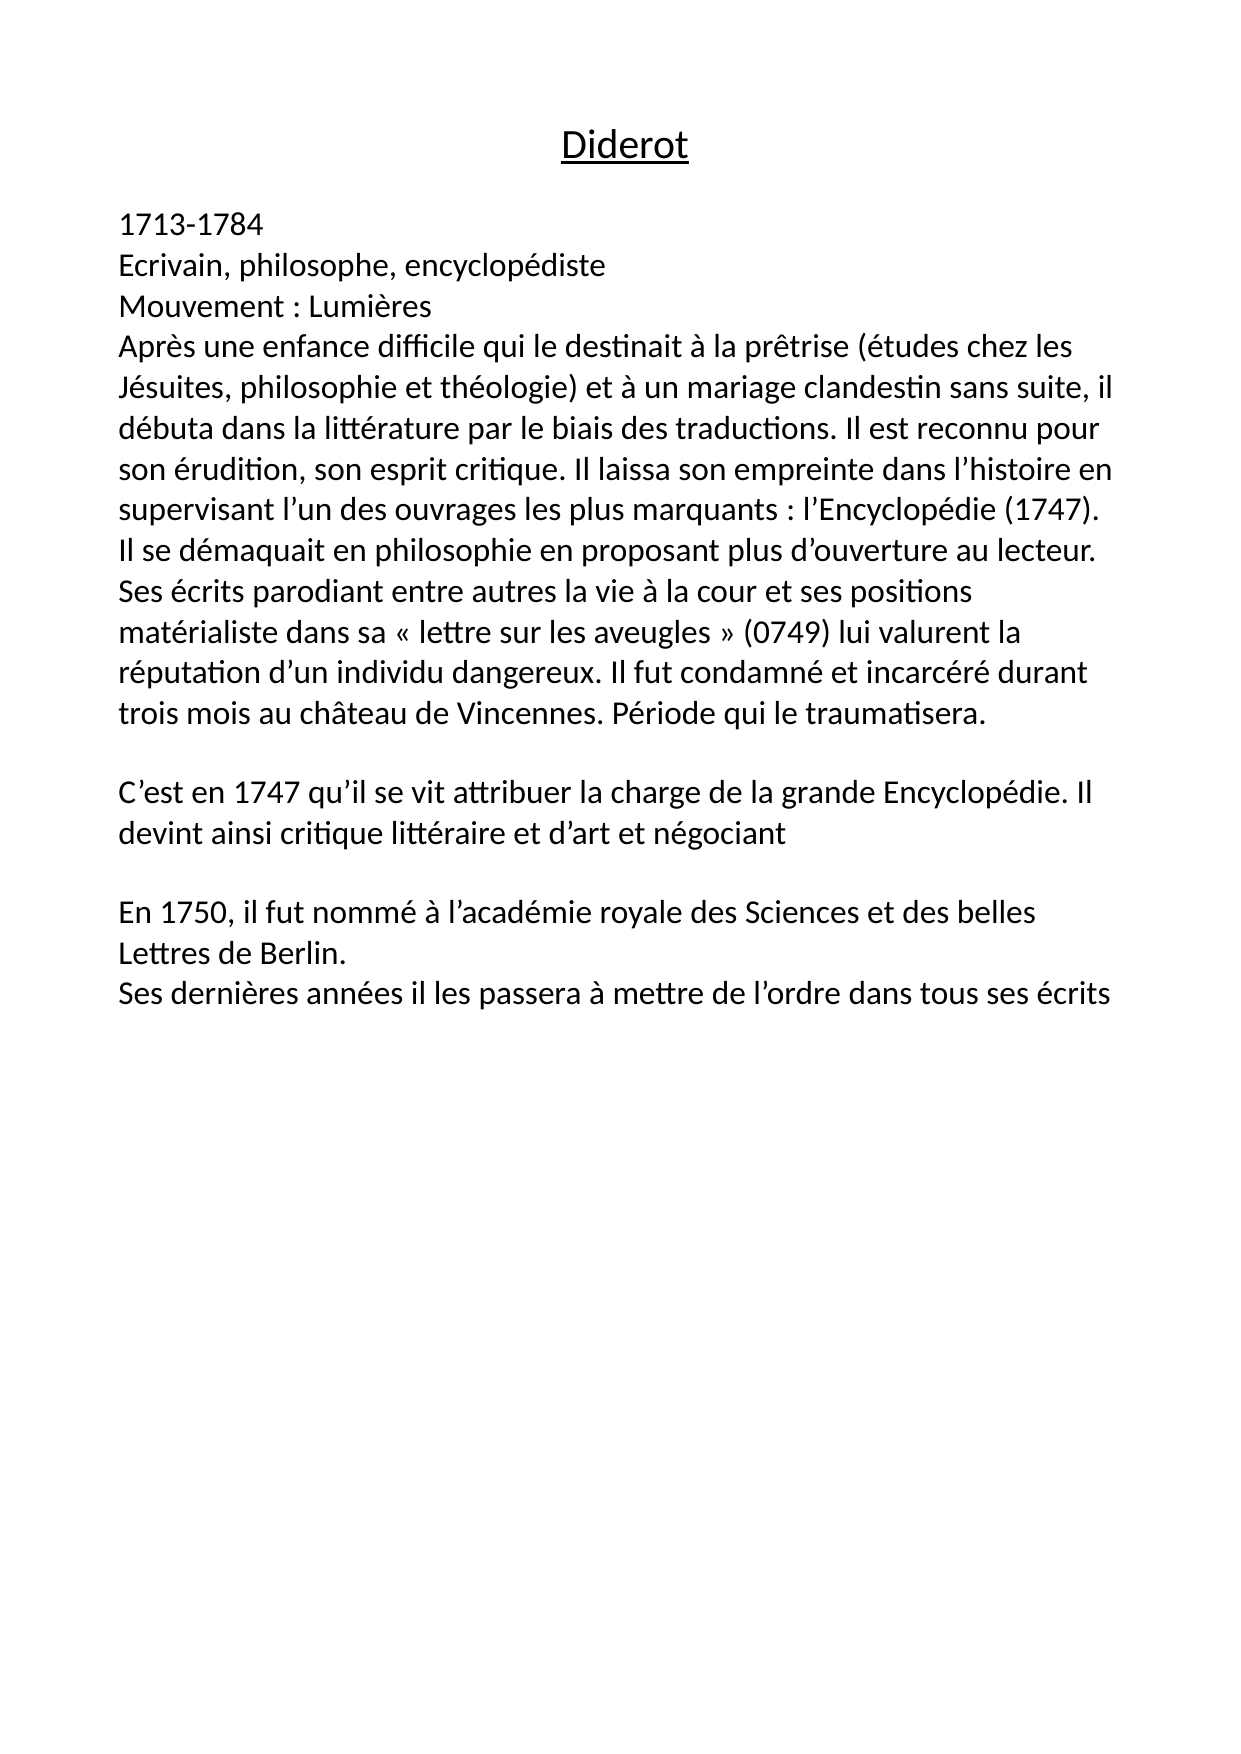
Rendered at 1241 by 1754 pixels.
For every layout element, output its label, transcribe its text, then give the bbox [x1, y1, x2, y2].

text Diderot [118, 118, 1122, 169]
text Ecrivain, philosophe, encyclopédiste [118, 244, 1122, 285]
text C’est en 1747 qu’il se vit attribuer la charge de la grande Encyclopédie. Il devint ainsi critique littéraire et d’art et négociant [118, 771, 1122, 853]
text Après une enfance difficile qui le destinait à la prêtrise (études chez les Jésuites, philosophie et théologie) et à un mariage clandestin sans suite, il débuta dans la littérature par le biais des traductions. Il est reconnu pour son érudition, son esprit critique. Il laissa son empreinte dans l’histoire en supervisant l’un des ouvrages les plus marquants : l’Encyclopédie (1747). Il se démaquait en philosophie en proposant plus d’ouverture au lecteur. [118, 326, 1122, 570]
text 1713-1784 [118, 203, 1122, 244]
text Ses dernières années il les passera à mettre de l’ordre dans tous ses écrits [118, 972, 1122, 1013]
text En 1750, il fut nommé à l’académie royale des Sciences et des belles Lettres de Berlin. [118, 891, 1122, 972]
text Mouvement : Lumières [118, 285, 1122, 326]
text Ses écrits parodiant entre autres la vie à la cour et ses positions matérialiste dans sa « lettre sur les aveugles » (0749) lui valurent la réputation d’un individu dangereux. Il fut condamné et incarcéré durant trois mois au château de Vincennes. Période qui le traumatisera. [118, 570, 1122, 733]
